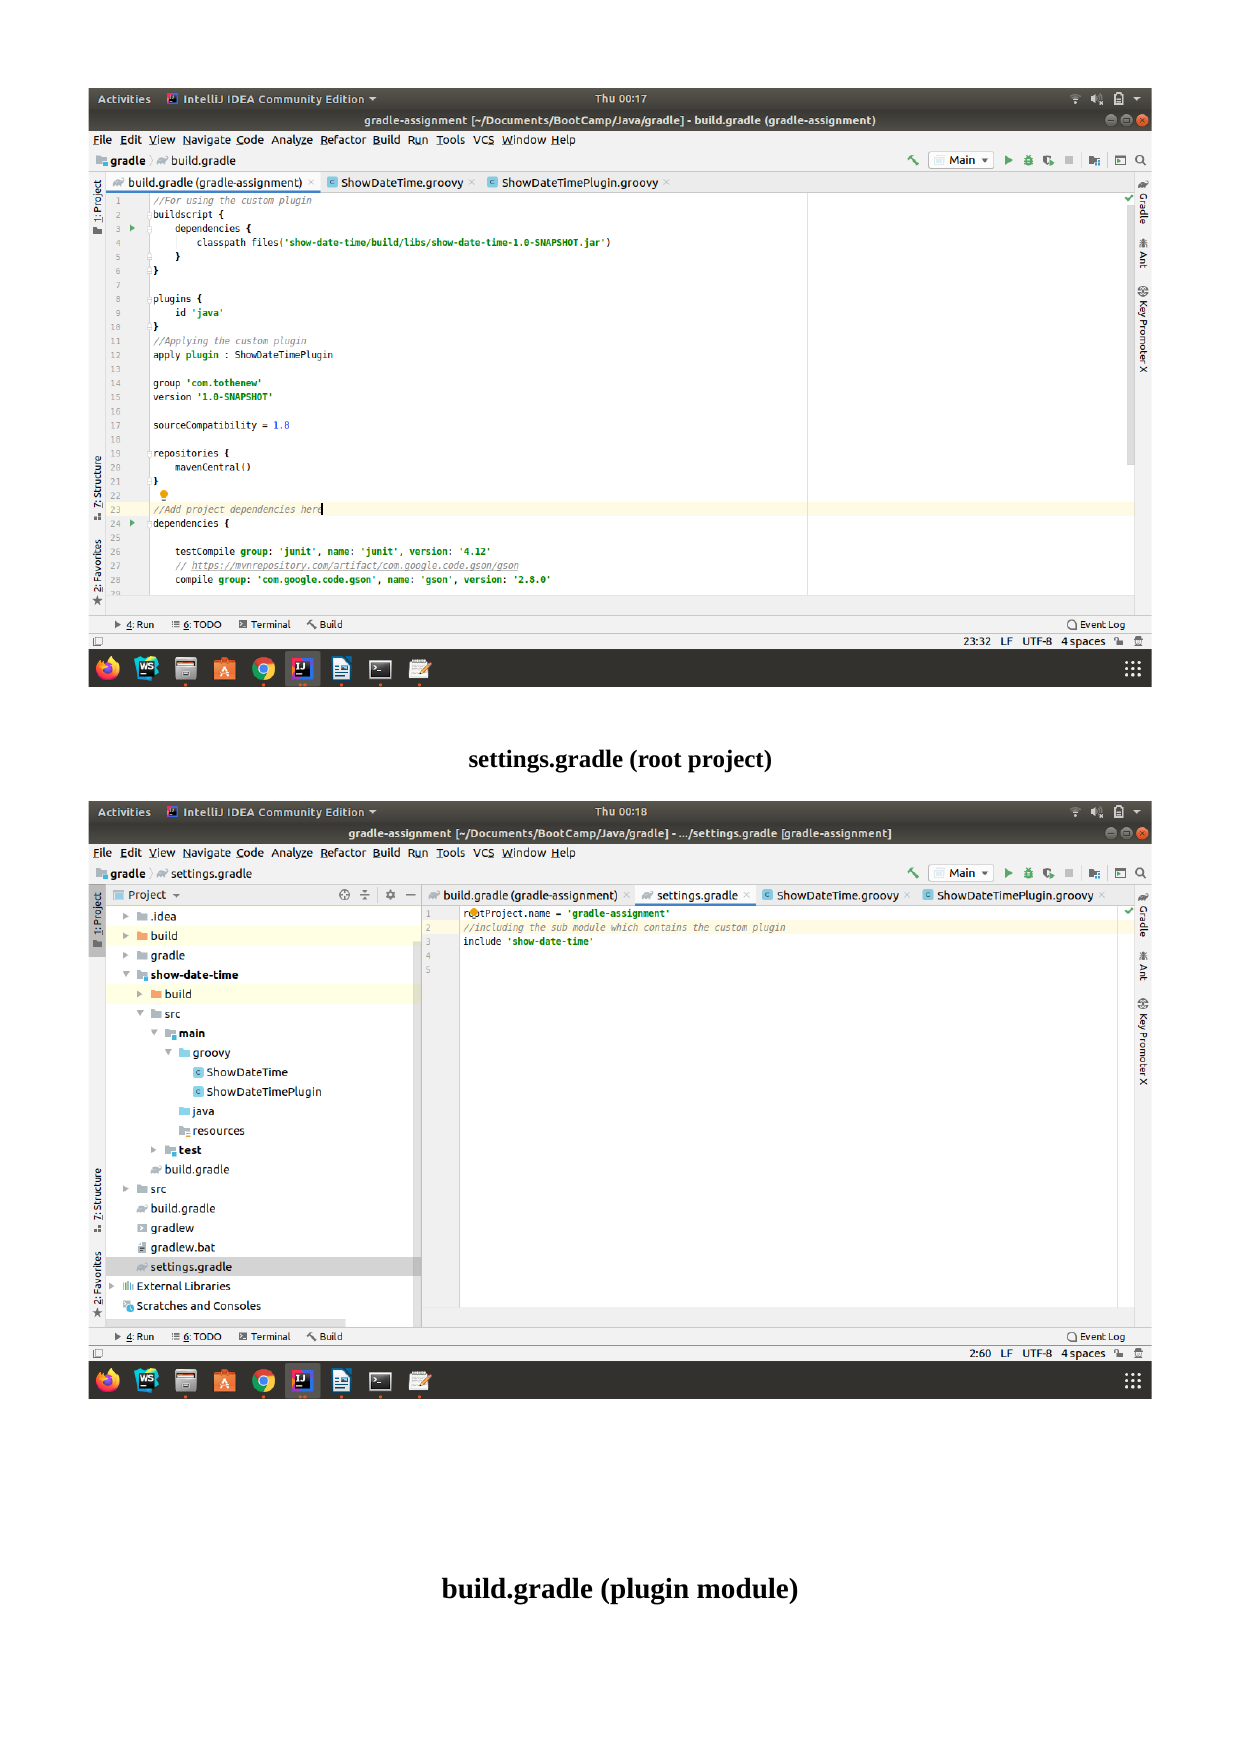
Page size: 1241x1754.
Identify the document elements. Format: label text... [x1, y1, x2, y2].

text build.gradle (plugin module) [88, 1571, 1152, 1605]
text settings.gradle (root project) [88, 744, 1152, 772]
picture [88, 801, 1152, 1399]
picture [88, 88, 1152, 687]
